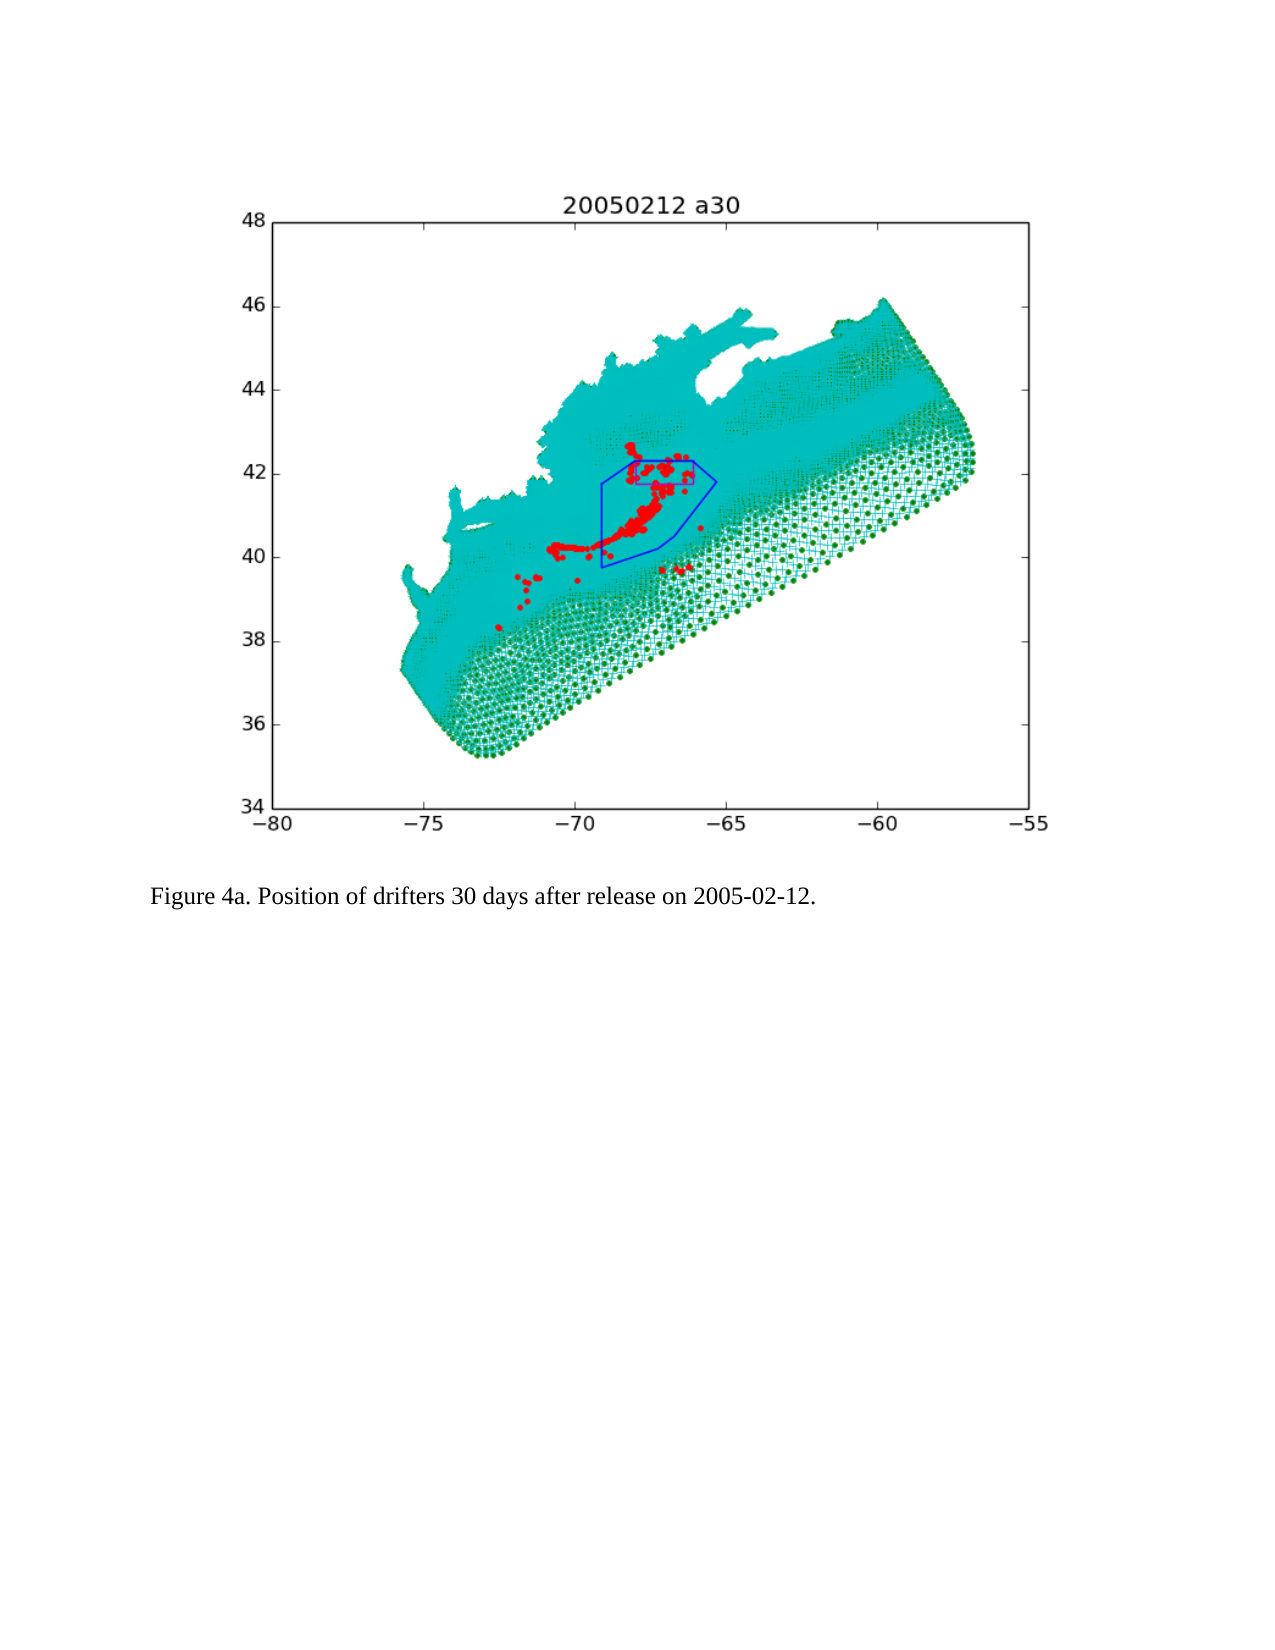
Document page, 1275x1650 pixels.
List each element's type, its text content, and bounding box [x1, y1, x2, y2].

picture [150, 150, 1125, 882]
text Figure 4a. Position of drifters 30 days after release on 2005-02-12. [150, 882, 1125, 910]
